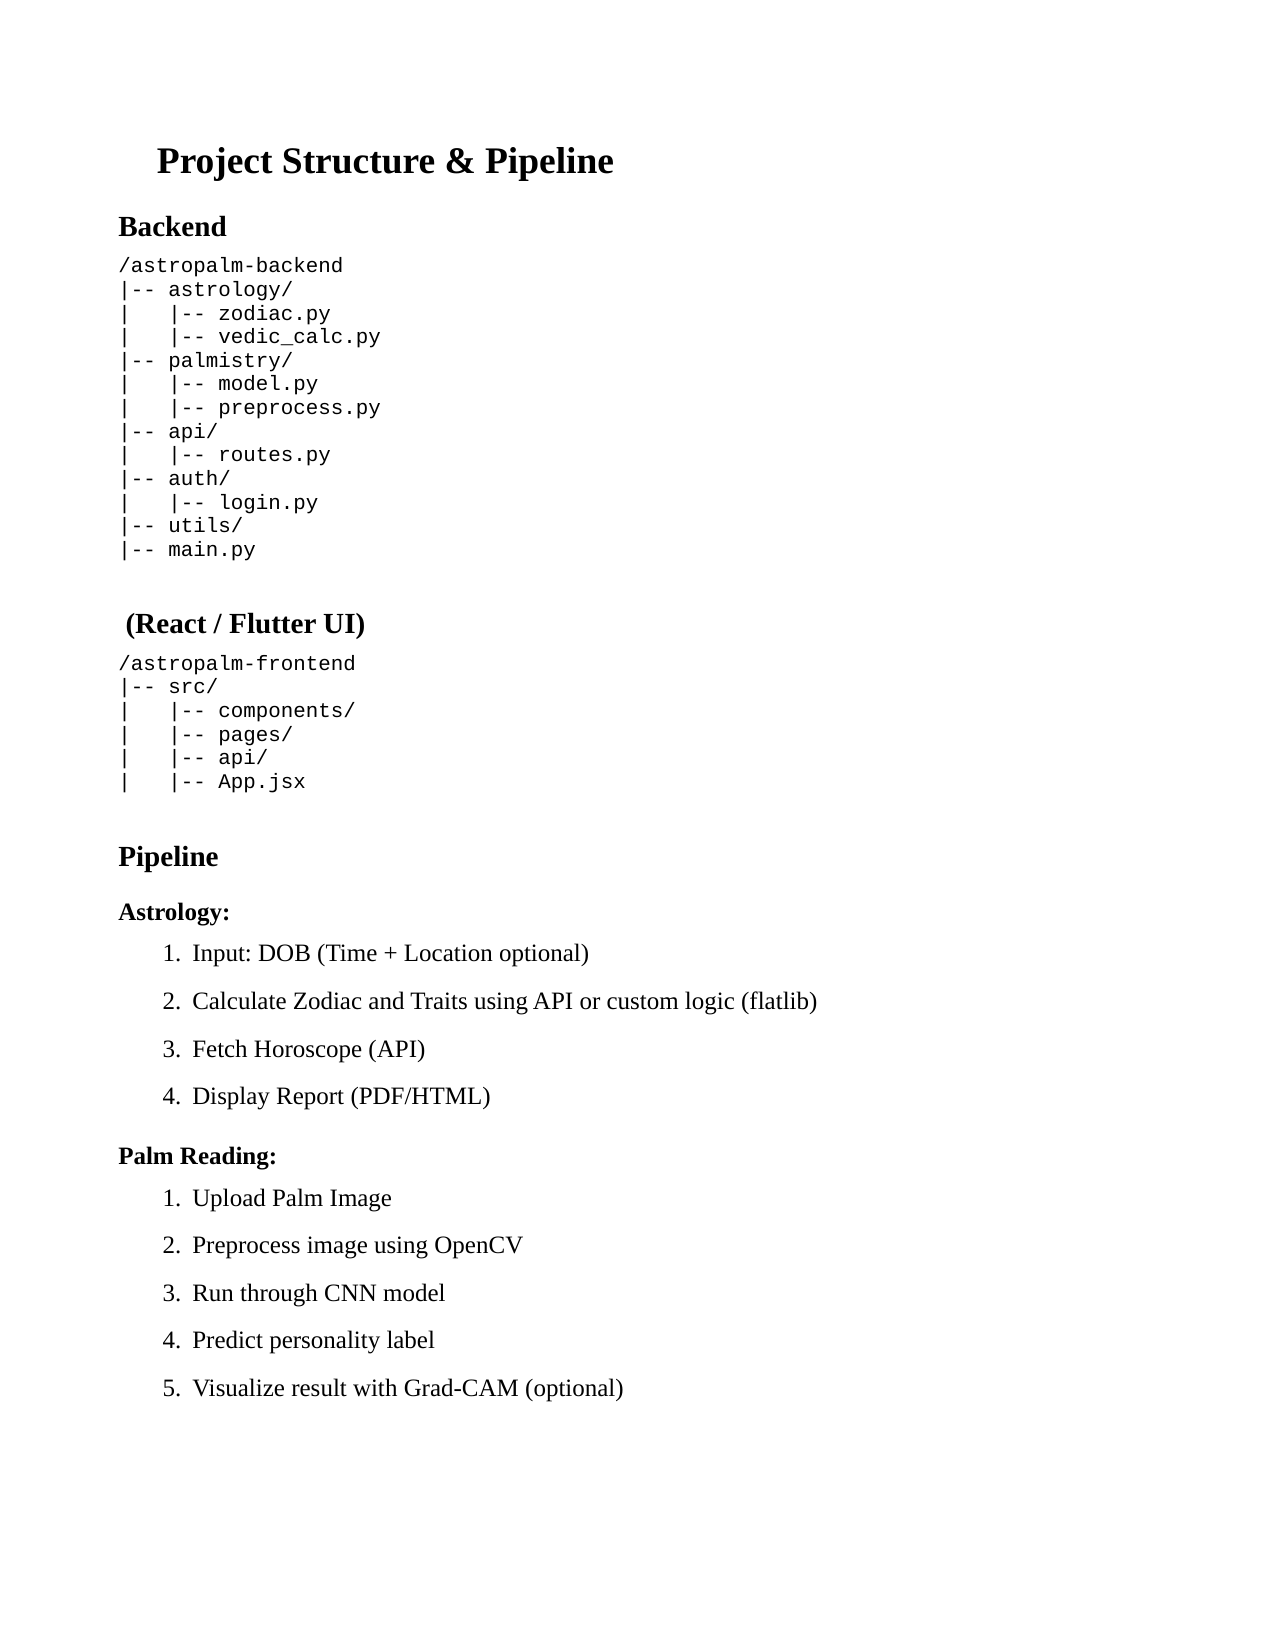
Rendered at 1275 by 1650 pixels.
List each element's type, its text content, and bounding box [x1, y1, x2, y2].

list Preprocess image using OpenCV [162, 1230, 1157, 1259]
list Display Report (PDF/HTML) [162, 1081, 1157, 1110]
text | |-- pages/ [118, 724, 1157, 747]
text /astropalm-frontend [118, 653, 1157, 676]
text |-- auth/ [118, 468, 1157, 492]
subtitle Astrology: [118, 897, 1157, 926]
text |-- astrology/ [118, 279, 1157, 302]
list Fetch Horoscope (API) [162, 1034, 1157, 1062]
text | |-- api/ [118, 747, 1157, 771]
text | |-- routes.py [118, 444, 1157, 468]
list Visualize result with Grad-CAM (optional) [162, 1373, 1157, 1402]
text |-- utils/ [118, 515, 1157, 539]
subtitle Palm Reading: [118, 1141, 1157, 1170]
list Calculate Zodiac and Traits using API or custom logic (flatlib) [162, 986, 1157, 1015]
text | |-- preprocess.py [118, 397, 1157, 421]
list Upload Palm Image [162, 1183, 1157, 1211]
text |-- api/ [118, 421, 1157, 444]
text | |-- zodiac.py [118, 302, 1157, 326]
text | |-- components/ [118, 700, 1157, 724]
list Predict personality label [162, 1325, 1157, 1354]
list Run through CNN model [162, 1278, 1157, 1307]
subtitle 📂 Project Structure & Pipeline [118, 139, 1157, 182]
text |-- src/ [118, 676, 1157, 700]
text |-- palmistry/ [118, 350, 1157, 373]
text | |-- vedic_calc.py [118, 326, 1157, 350]
text | |-- App.jsx [118, 771, 1157, 794]
text /astropalm-backend [118, 255, 1157, 279]
text | |-- model.py [118, 373, 1157, 397]
subtitle (React / Flutter UI) [118, 607, 1157, 640]
list Input: DOB (Time + Location optional) [162, 938, 1157, 967]
text | |-- login.py [118, 492, 1157, 515]
subtitle Pipeline [118, 839, 1157, 872]
text |-- main.py [118, 539, 1157, 563]
subtitle Backend [118, 209, 1157, 243]
